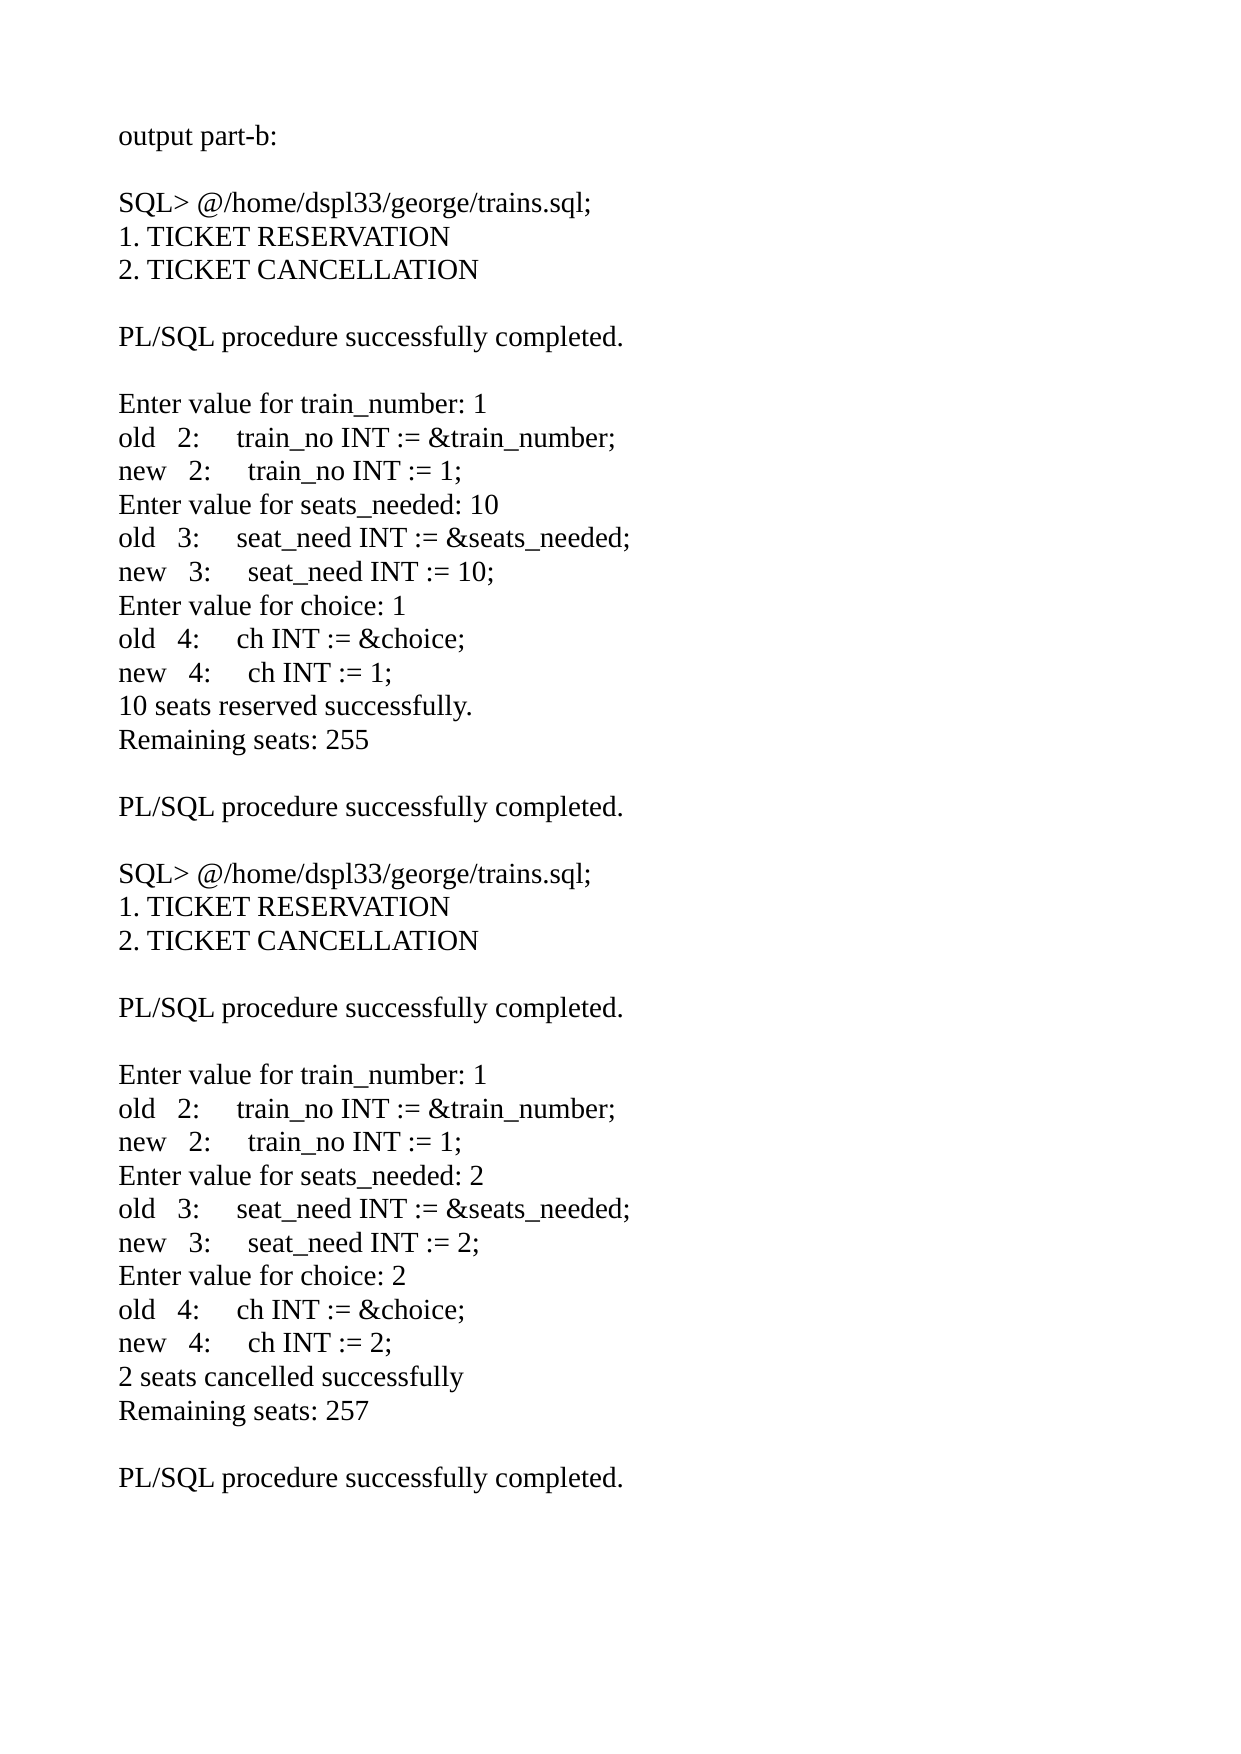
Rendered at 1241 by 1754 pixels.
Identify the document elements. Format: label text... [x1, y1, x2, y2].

text 2 seats cancelled successfully [118, 1359, 1122, 1393]
text PL/SQL procedure successfully completed. [118, 1460, 1122, 1493]
text SQL> @/home/dspl33/george/trains.sql; [118, 185, 1122, 219]
text old 2: train_no INT := &train_number; [118, 420, 1122, 453]
text PL/SQL procedure successfully completed. [118, 789, 1122, 822]
text output part-b: [118, 118, 1122, 152]
text 2. TICKET CANCELLATION [118, 252, 1122, 286]
text 2. TICKET CANCELLATION [118, 923, 1122, 957]
text Enter value for train_number: 1 [118, 386, 1122, 420]
text Remaining seats: 255 [118, 722, 1122, 755]
text Enter value for choice: 2 [118, 1258, 1122, 1292]
text Enter value for choice: 1 [118, 588, 1122, 621]
text 10 seats reserved successfully. [118, 688, 1122, 722]
text old 4: ch INT := &choice; [118, 621, 1122, 655]
text Enter value for seats_needed: 2 [118, 1158, 1122, 1191]
text new 4: ch INT := 1; [118, 655, 1122, 688]
text 1. TICKET RESERVATION [118, 219, 1122, 252]
text old 3: seat_need INT := &seats_needed; [118, 521, 1122, 554]
text old 2: train_no INT := &train_number; [118, 1091, 1122, 1124]
text new 3: seat_need INT := 10; [118, 554, 1122, 588]
text old 4: ch INT := &choice; [118, 1292, 1122, 1326]
text Enter value for seats_needed: 10 [118, 487, 1122, 521]
text Enter value for train_number: 1 [118, 1057, 1122, 1091]
text new 2: train_no INT := 1; [118, 1124, 1122, 1158]
text old 3: seat_need INT := &seats_needed; [118, 1191, 1122, 1225]
text 1. TICKET RESERVATION [118, 889, 1122, 923]
text new 2: train_no INT := 1; [118, 453, 1122, 487]
text PL/SQL procedure successfully completed. [118, 319, 1122, 353]
text PL/SQL procedure successfully completed. [118, 990, 1122, 1024]
text SQL> @/home/dspl33/george/trains.sql; [118, 856, 1122, 889]
text Remaining seats: 257 [118, 1393, 1122, 1426]
text new 3: seat_need INT := 2; [118, 1225, 1122, 1258]
text new 4: ch INT := 2; [118, 1326, 1122, 1359]
